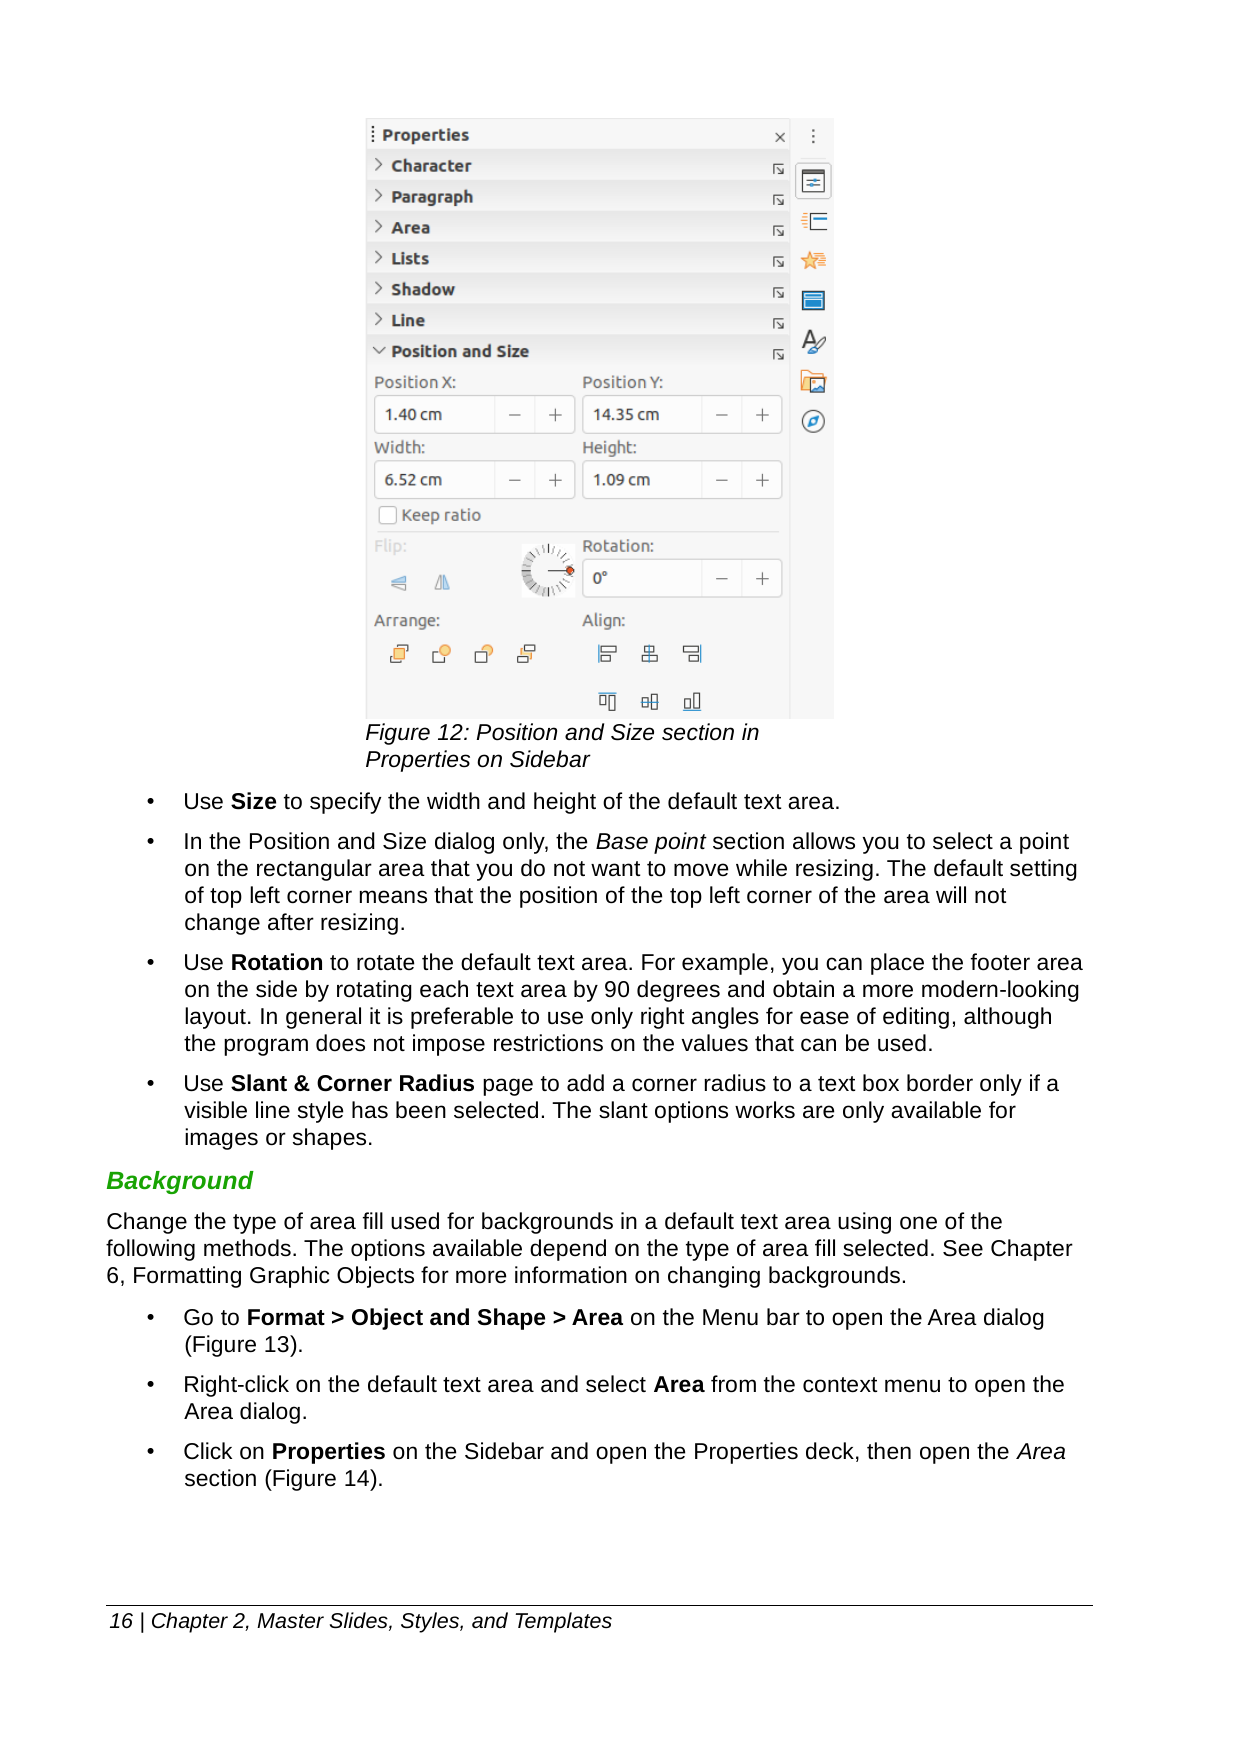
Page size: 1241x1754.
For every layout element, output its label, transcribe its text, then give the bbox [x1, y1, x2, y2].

list Click on Properties on the Sidebar and open the Properties deck, then open the Area section (Figure 14). [144, 1434, 1093, 1494]
list Use Size to specify the width and height of the default text area. [144, 785, 1093, 815]
list In the Position and Size dialog only, the Base point section allows you to select a point on the rectangular area that you do not want to move while resizing. The default setting of top left corner means that the position of the top left corner of the area will not change after resizing. [144, 824, 1093, 936]
picture [365, 118, 834, 719]
list Go to Format > Object and Shape > Area on the Menu bar to open the Area dialog (Figure 13). [144, 1301, 1093, 1358]
subtitle Background [106, 1166, 1093, 1194]
list Right-click on the default text area and select Area from the context menu to open the Area dialog. [144, 1367, 1093, 1424]
list Use Slant & Corner Radius page to add a corner radius to a text box border only if a visible line style has been selected. The slant options works are only available for images or shapes. [144, 1066, 1093, 1153]
list Use Rotation to rotate the default text area. For example, you can place the footer area on the side by rotating each text area by 90 degrees and obtain a more modern-looking layout. In general it is preferable to use only right angles for ease of editing, although the program does not impose restrictions on the values that can be used. [144, 945, 1093, 1056]
text Change the type of area fill used for backgrounds in a default text area using one of the following methods. The options available depend on the type of area fill selected. See Chapter 6, Formatting Graphic Objects for more information on changing backgrounds. [106, 1207, 1093, 1288]
text Figure 12: Position and Size section in Properties on Sidebar [365, 719, 834, 773]
